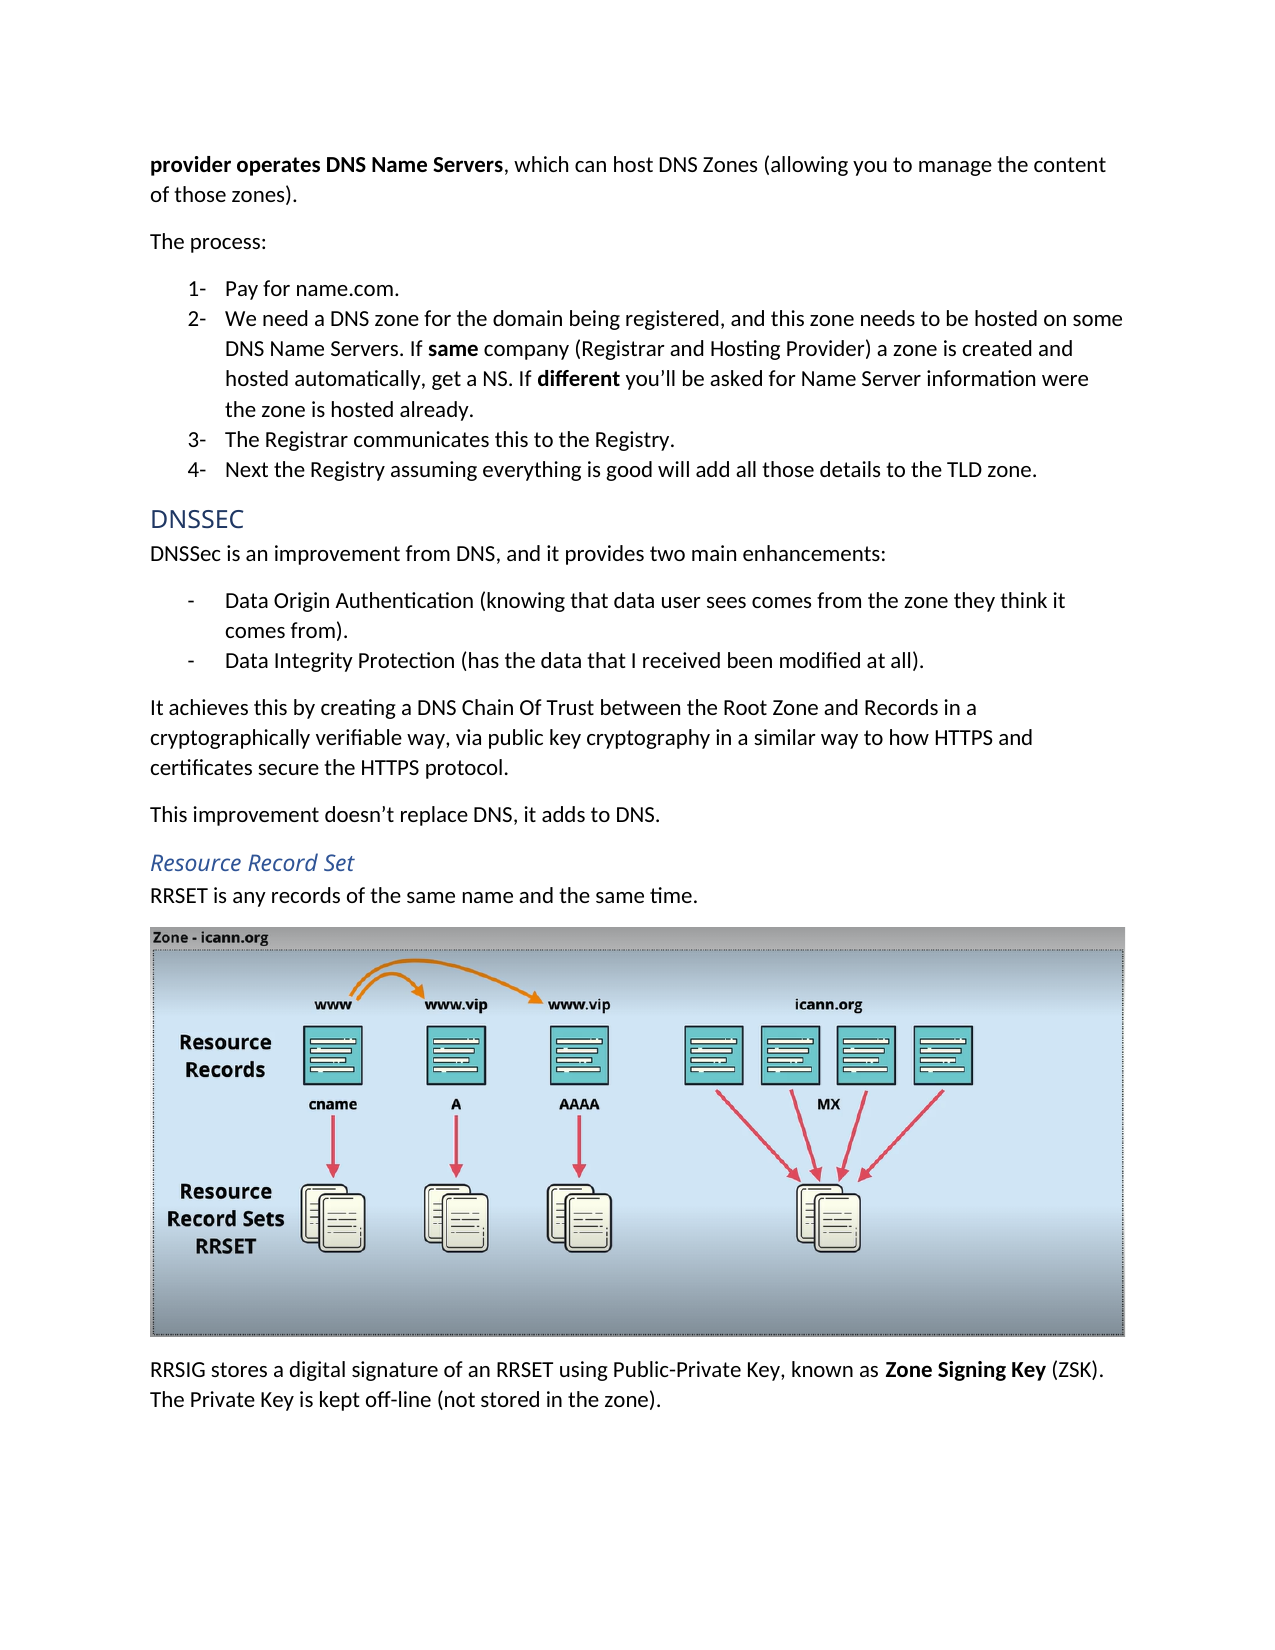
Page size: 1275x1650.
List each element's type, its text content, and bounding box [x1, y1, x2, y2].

list Next the Registry assuming everything is good will add all those details to the TLD zone. [187, 455, 1125, 483]
list Data Integrity Protection (has the data that I received been modified at all). [187, 646, 1125, 674]
text It achieves this by creating a DNS Chain Of Trust between the Root Zone and Records in a cryptographically verifiable way, via public key cryptography in a similar way to how HTTPS and certificates secure the HTTPS protocol. [150, 693, 1125, 781]
subtitle Resource Record Set [150, 847, 1125, 878]
list We need a DNS zone for the domain being registered, and this zone needs to be hosted on some DNS Name Servers. If same company (Registrar and Hosting Provider) a zone is created and hosted automatically, get a NS. If different you’ll be asked for Name Server information were the zone is hosted already. [187, 304, 1125, 423]
list Data Origin Authentication (knowing that data user sees comes from the zone they think it comes from). [187, 586, 1125, 644]
text This improvement doesn’t replace DNS, it adds to DNS. [150, 800, 1125, 828]
text DNSSec is an improvement from DNS, and it provides two main enhancements: [150, 539, 1125, 567]
text RRSET is any records of the same name and the same time. [150, 881, 1125, 909]
subtitle DNSSEC [150, 502, 1125, 536]
list Pay for name.com. [187, 274, 1125, 302]
text provider operates DNS Name Servers, which can host DNS Zones (allowing you to manage the content of those zones). [150, 150, 1125, 208]
text RRSIG stores a digital signature of an RRSET using Public-Private Key, known as Zone Signing Key (ZSK). The Private Key is kept off-line (not stored in the zone). [150, 1355, 1125, 1413]
text The process: [150, 227, 1125, 255]
picture [150, 927, 1125, 1337]
list The Registrar communicates this to the Registry. [187, 425, 1125, 453]
